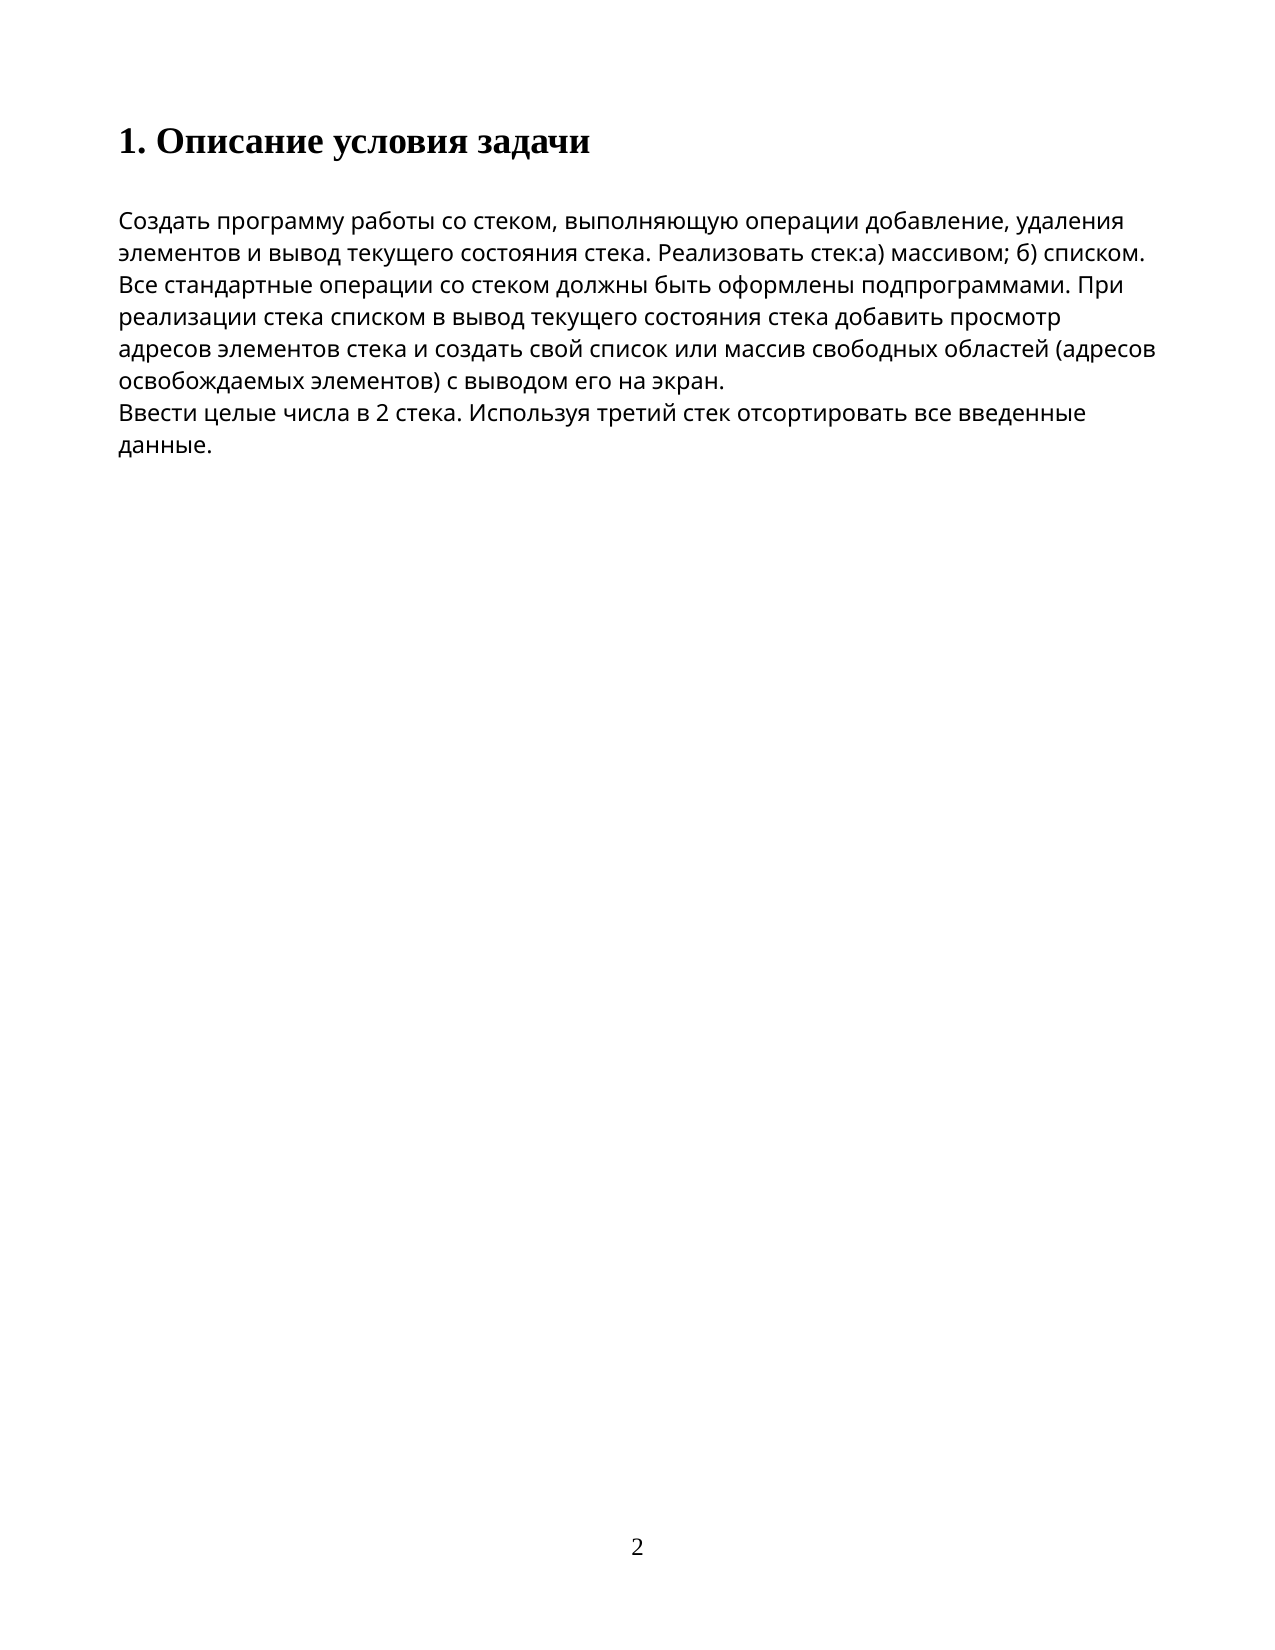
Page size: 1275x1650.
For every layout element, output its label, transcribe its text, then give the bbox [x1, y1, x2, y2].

text Создать программу работы со стеком, выполняющую операции добавление, удаления элементов и вывод текущего состояния стека. Реализовать стек:а) массивом; б) списком. Все стандартные операции со стеком должны быть оформлены подпрограммами. При реализации стека списком в вывод текущего состояния стека добавить просмотр адресов элементов стека и создать свой список или массив свободных областей (адресов освобождаемых элементов) с выводом его на экран. [118, 204, 1157, 396]
text Ввести целые числа в 2 стека. Используя третий стек отсортировать все введенные данные. [118, 396, 1157, 460]
text 1. Описание условия задачи [118, 118, 1157, 161]
